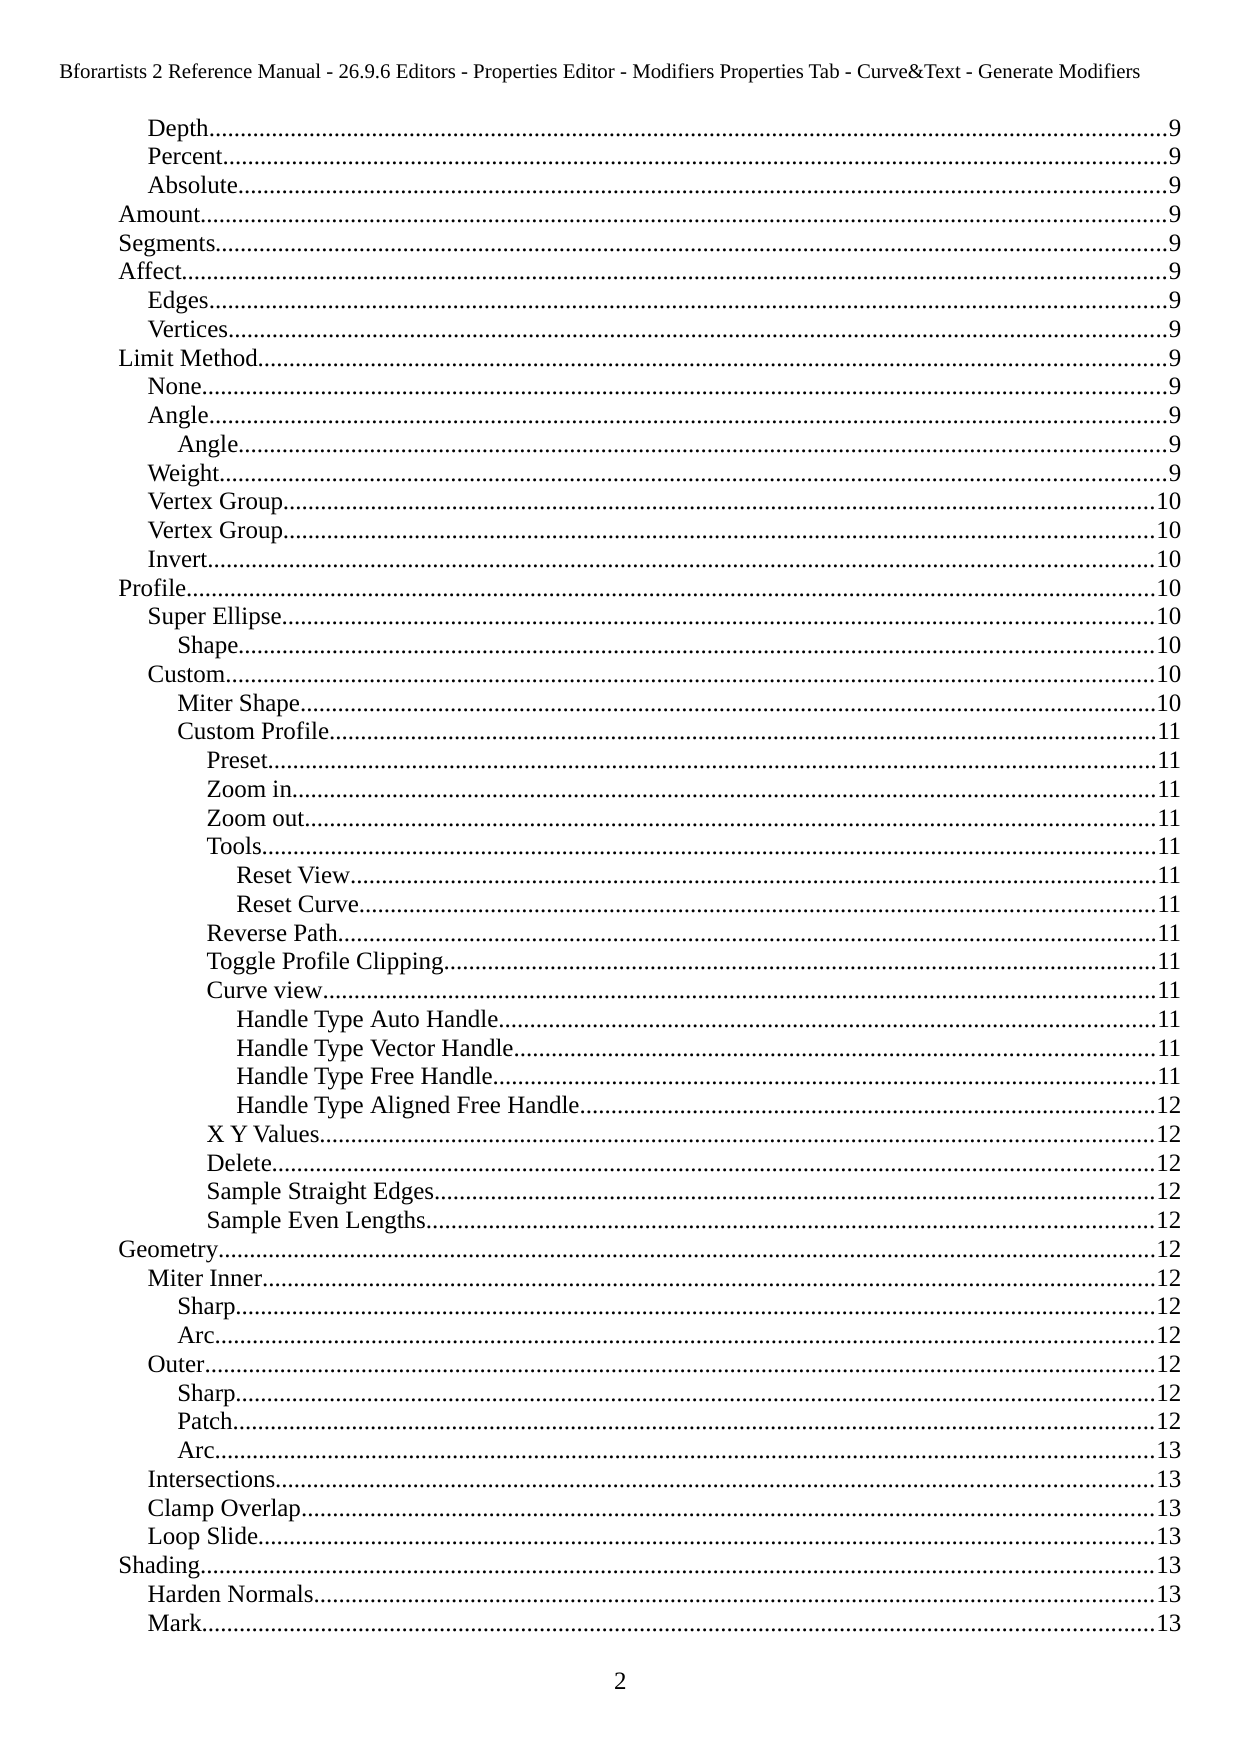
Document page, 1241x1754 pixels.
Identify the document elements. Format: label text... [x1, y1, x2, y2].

text Handle Type Auto Handle 11 [236, 1004, 1181, 1033]
text Handle Type Vector Handle 11 [236, 1033, 1181, 1061]
text Miter Inner 12 [147, 1263, 1181, 1291]
text Outer 12 [147, 1349, 1181, 1378]
text Zoom in 11 [206, 774, 1181, 803]
text Zoom out 11 [206, 803, 1181, 831]
text Preset 11 [206, 745, 1181, 774]
text Miter Shape 10 [177, 688, 1181, 716]
text Vertex Group 10 [147, 486, 1181, 515]
text Sharp 12 [177, 1378, 1181, 1406]
text Reverse Path 11 [206, 918, 1181, 946]
text Sample Even Lengths 12 [206, 1205, 1181, 1234]
text Reset Curve 11 [236, 889, 1181, 918]
text Patch 12 [177, 1406, 1181, 1435]
text Segments 9 [118, 228, 1181, 256]
text Profile 10 [118, 573, 1181, 601]
text Angle 9 [177, 429, 1181, 458]
text Arc 12 [177, 1320, 1181, 1349]
text Tools 11 [206, 831, 1181, 860]
text Custom Profile 11 [177, 716, 1181, 745]
text Curve view 11 [206, 975, 1181, 1004]
text Sharp 12 [177, 1291, 1181, 1320]
text Clamp Overlap 13 [147, 1493, 1181, 1521]
text Edges 9 [147, 285, 1181, 314]
text Loop Slide 13 [147, 1521, 1181, 1550]
text Handle Type Free Handle 11 [236, 1061, 1181, 1090]
text Absolute 9 [147, 170, 1181, 199]
text Amount 9 [118, 199, 1181, 228]
text Reset View 11 [236, 860, 1181, 889]
text Arc 13 [177, 1435, 1181, 1464]
text Harden Normals 13 [147, 1579, 1181, 1608]
text Toggle Profile Clipping 11 [206, 946, 1181, 975]
text Super Ellipse 10 [147, 601, 1181, 630]
text Invert 10 [147, 544, 1181, 573]
text Handle Type Aligned Free Handle 12 [236, 1090, 1181, 1119]
text X Y Values 12 [206, 1119, 1181, 1148]
text Weight 9 [147, 458, 1181, 486]
text Affect 9 [118, 256, 1181, 285]
text Angle 9 [147, 400, 1181, 429]
text None 9 [147, 371, 1181, 400]
text Vertex Group 10 [147, 515, 1181, 544]
text Intersections 13 [147, 1464, 1181, 1493]
text Mark 13 [147, 1608, 1181, 1636]
text Delete 12 [206, 1148, 1181, 1176]
text Geometry 12 [118, 1234, 1181, 1263]
text Sample Straight Edges 12 [206, 1176, 1181, 1205]
text Shape 10 [177, 630, 1181, 659]
text Depth 9 [147, 113, 1181, 141]
text Shading 13 [118, 1550, 1181, 1579]
text Limit Method 9 [118, 343, 1181, 371]
text Vertices 9 [147, 314, 1181, 343]
text Custom 10 [147, 659, 1181, 688]
text Percent 9 [147, 141, 1181, 170]
